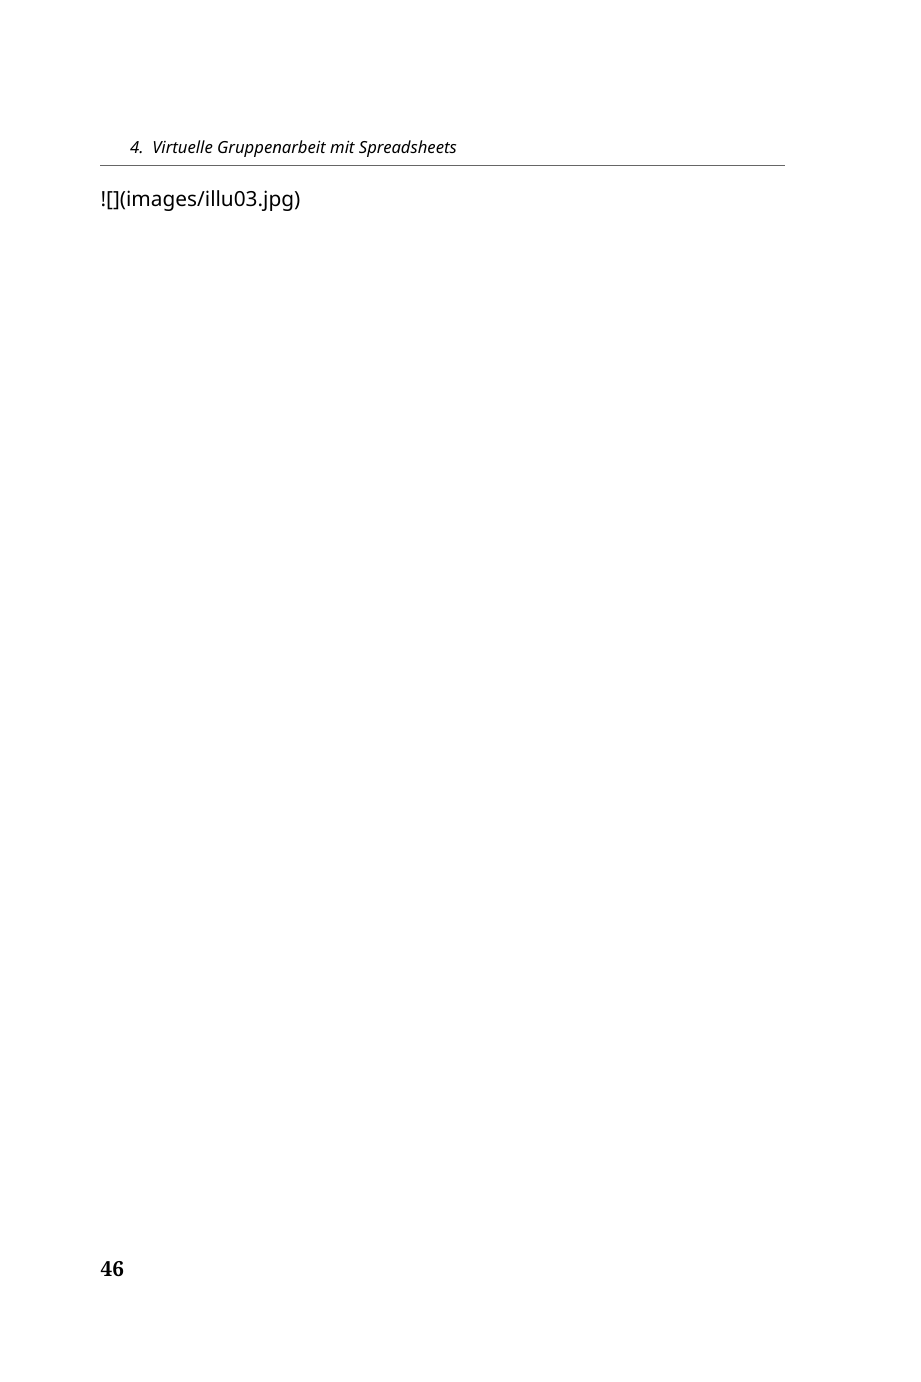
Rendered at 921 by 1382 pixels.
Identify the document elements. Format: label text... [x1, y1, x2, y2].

text ![](images/illu03.jpg) [100, 183, 785, 212]
